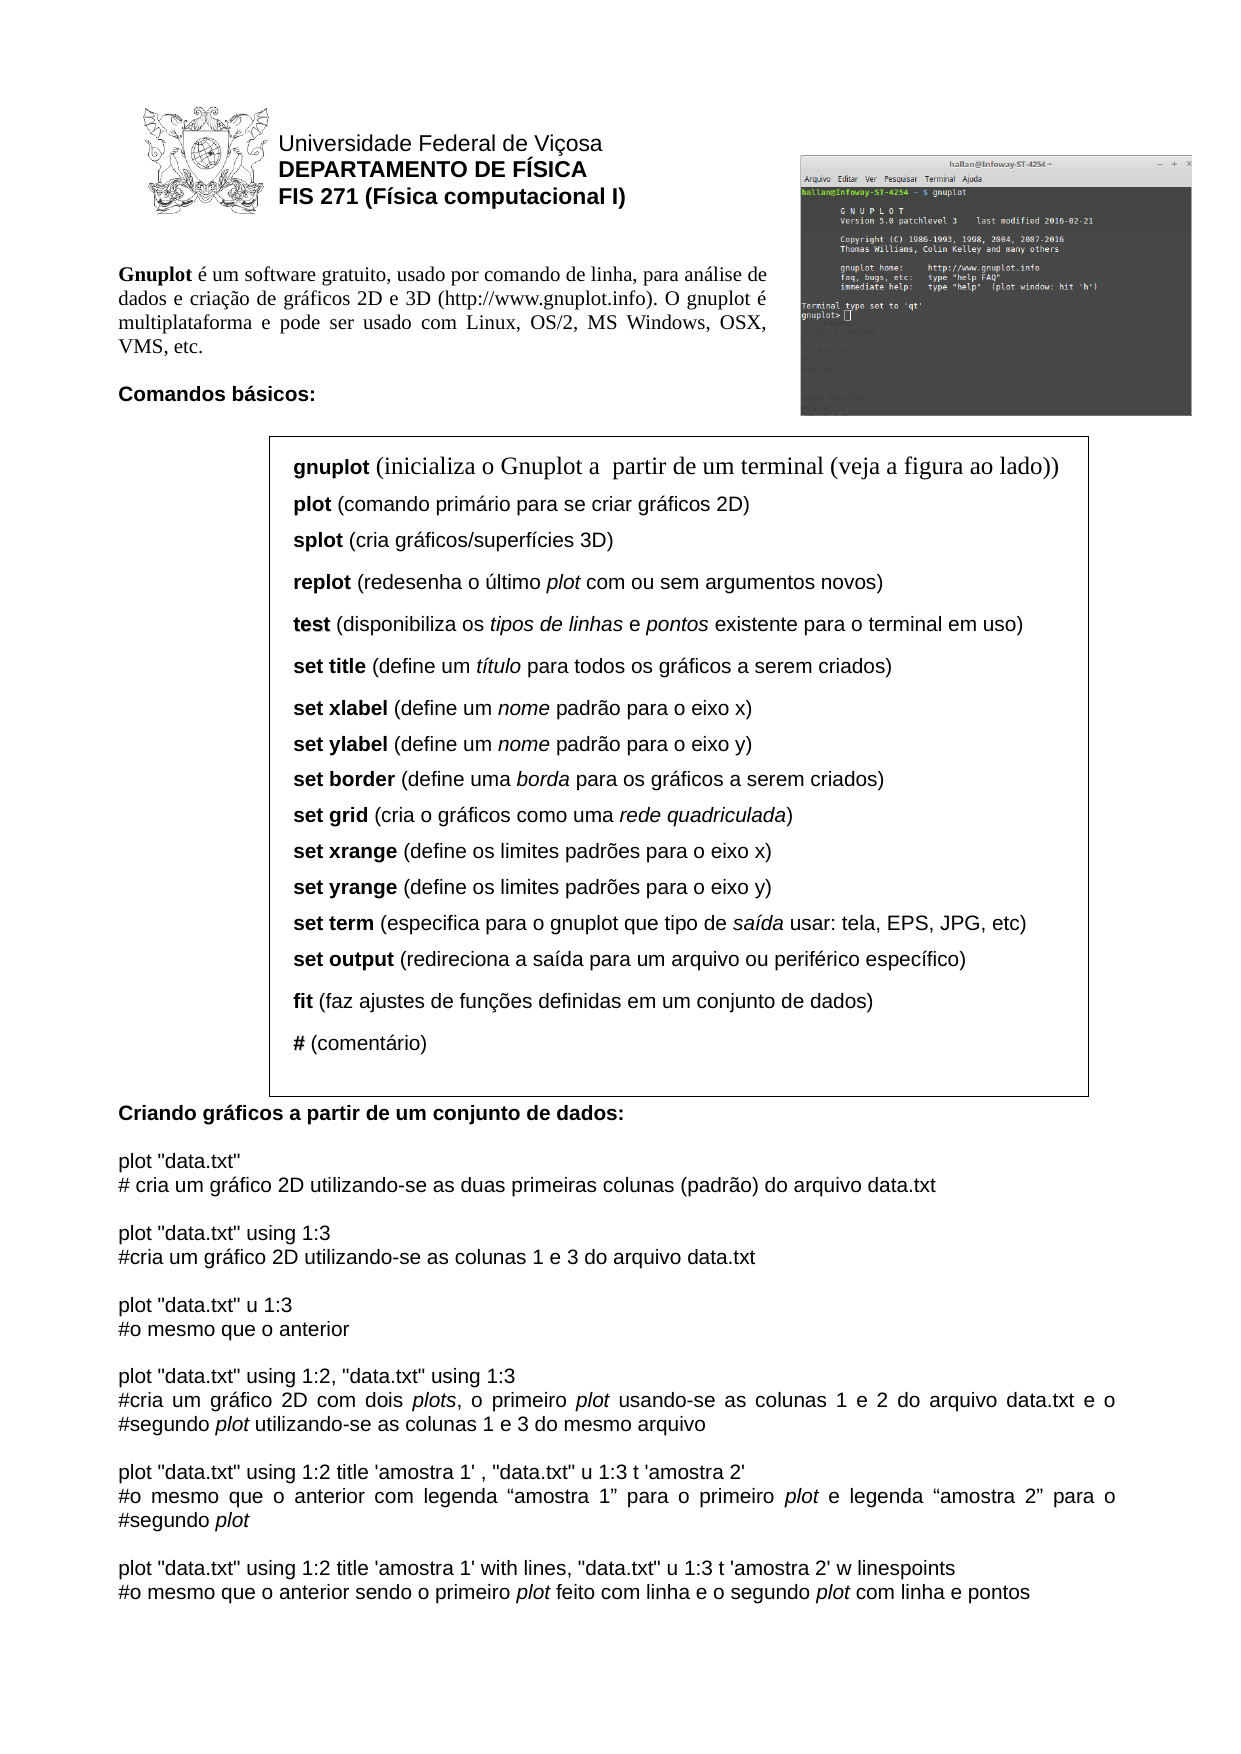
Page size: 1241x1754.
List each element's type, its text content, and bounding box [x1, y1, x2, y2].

text #o mesmo que o anterior [118, 1316, 1116, 1340]
text Gnuplot é um software gratuito, usado por comando de linha, para análise de dados e criação de gráficos 2D e 3D (http://www.gnuplot.info). O gnuplot é multiplataforma e pode ser usado com Linux, OS/2, MS Windows, OSX, VMS, etc. [118, 262, 768, 358]
text [88, 130, 140, 156]
text [88, 183, 140, 209]
text plot "data.txt" u 1:3 [118, 1292, 1116, 1316]
text # cria um gráfico 2D utilizando-se as duas primeiras colunas (padrão) do arquivo data.txt [118, 1173, 1116, 1197]
text Criando gráficos a partir de um conjunto de dados: [118, 1101, 1116, 1125]
text plot "data.txt" [118, 1149, 1116, 1173]
text Comandos básicos: [118, 382, 800, 406]
text FIS 271 (Física computacional I) [272, 183, 800, 209]
text plot "data.txt" using 1:3 [118, 1221, 1116, 1244]
text plot "data.txt" using 1:2 title 'amostra 1' , "data.txt" u 1:3 t 'amostra 2' [118, 1460, 1116, 1484]
text #cria um gráfico 2D com dois plots, o primeiro plot usando-se as colunas 1 e 2 do arquivo data.txt e o #segundo plot utilizando-se as colunas 1 e 3 do mesmo arquivo [118, 1388, 1116, 1436]
text #o mesmo que o anterior sendo o primeiro plot feito com linha e o segundo plot com linha e pontos [118, 1580, 1116, 1604]
text DEPARTAMENTO DE FÍSICA [272, 156, 800, 183]
text #cria um gráfico 2D utilizando-se as colunas 1 e 3 do arquivo data.txt [118, 1244, 1116, 1268]
picture [140, 97, 272, 230]
text #o mesmo que o anterior com legenda “amostra 1” para o primeiro plot e legenda “amostra 2” para o #segundo plot [118, 1484, 1116, 1532]
text plot "data.txt" using 1:2, "data.txt" using 1:3 [118, 1364, 1116, 1388]
text Universidade Federal de Viçosa [272, 130, 1164, 156]
text plot "data.txt" using 1:2 title 'amostra 1' with lines, "data.txt" u 1:3 t 'amostra 2' w linespoints [118, 1556, 1116, 1580]
picture [800, 155, 1192, 416]
text [88, 156, 140, 183]
